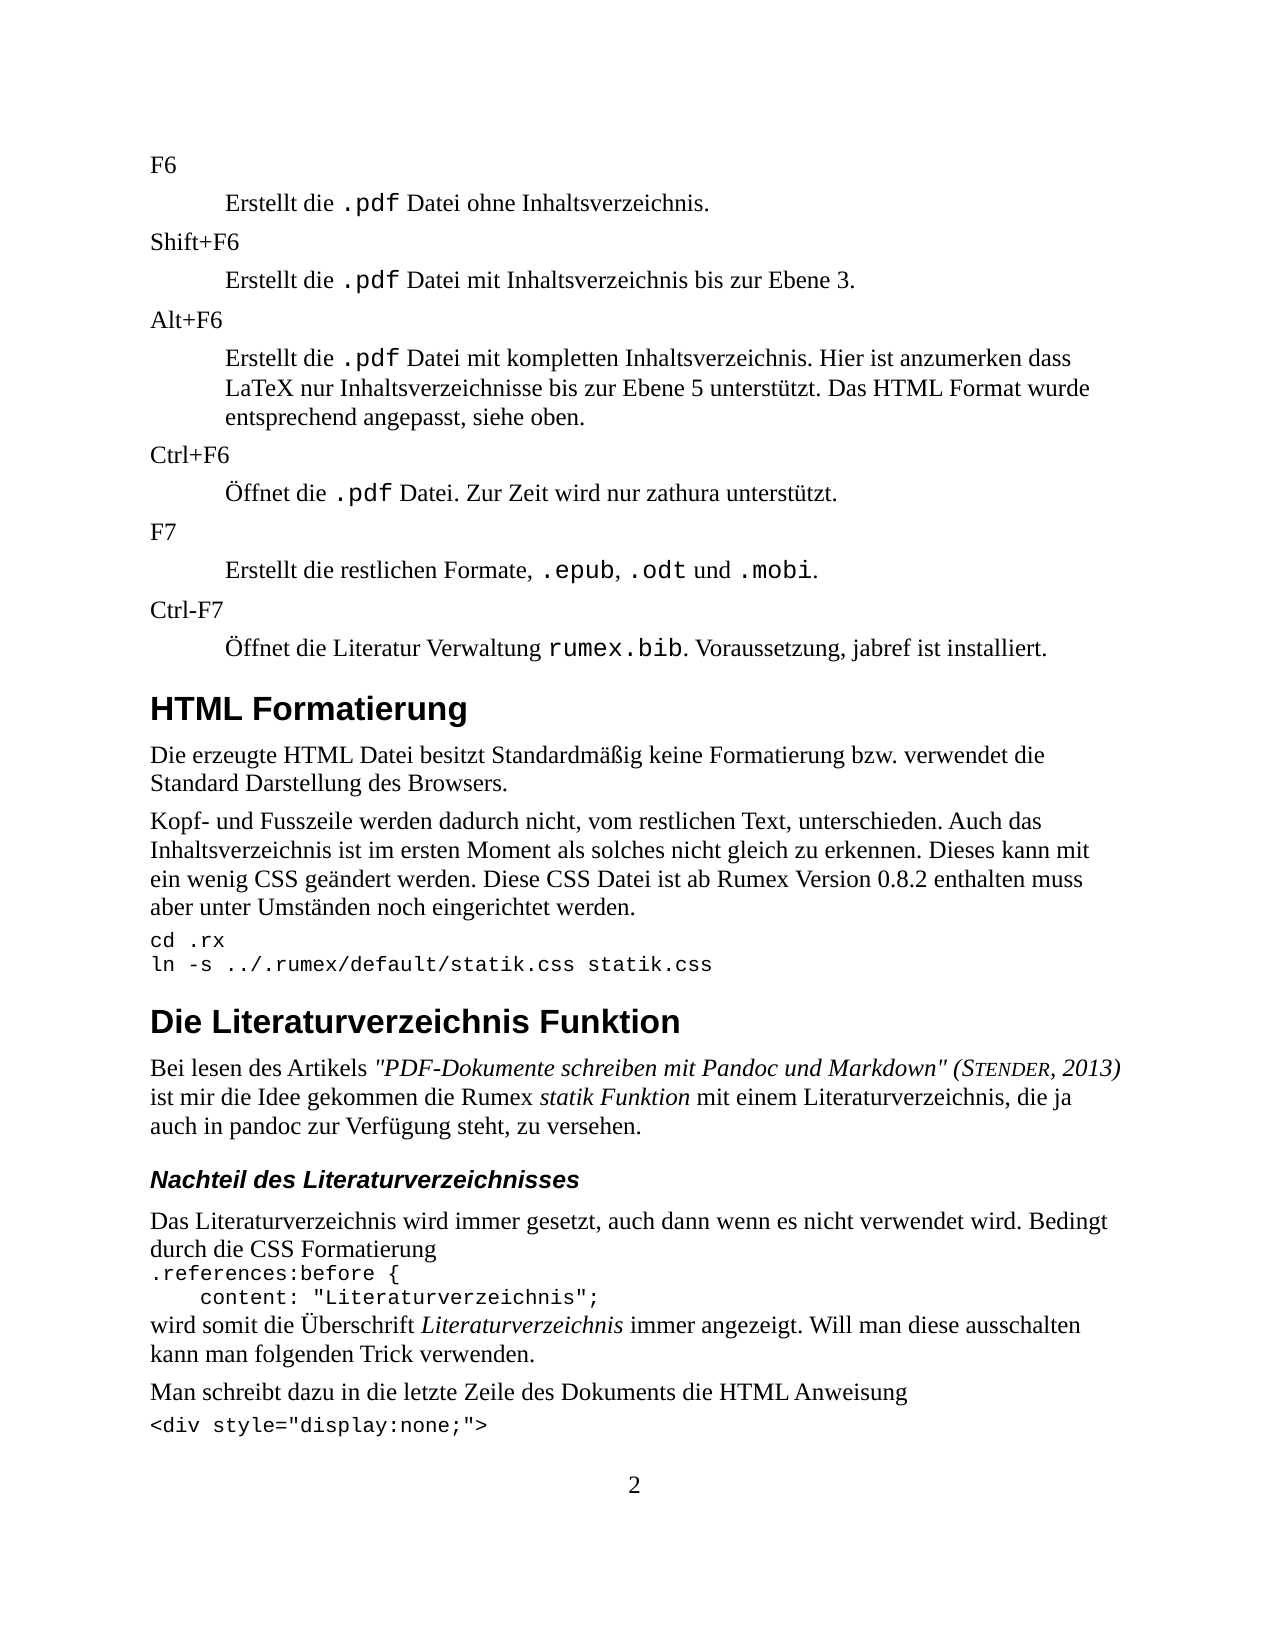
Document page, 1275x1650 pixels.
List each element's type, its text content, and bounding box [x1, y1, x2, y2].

text Ctrl+F6 [150, 440, 1125, 469]
text F6 [150, 150, 1125, 179]
text ln -s ../.rumex/default/statik.css statik.css [150, 954, 1125, 977]
text wird somit die Überschrift Literaturverzeichnis immer angezeigt. Will man diese ausschalten kann man folgenden Trick verwenden. [150, 1311, 1125, 1368]
text Erstellt die restlichen Formate, .epub, .odt und .mobi. [225, 555, 1125, 586]
text Ctrl-F7 [150, 595, 1125, 624]
subtitle HTML Formatierung [150, 688, 1125, 727]
text Die erzeugte HTML Datei besitzt Standardmäßig keine Formatierung bzw. verwendet die Standard Darstellung des Browsers. [150, 740, 1125, 797]
text .references:before { [150, 1263, 1125, 1287]
text Shift+F6 [150, 227, 1125, 256]
text Kopf- und Fusszeile werden dadurch nicht, vom restlichen Text, unterschieden. Auch das Inhaltsverzeichnis ist im ersten Moment als solches nicht gleich zu erkennen. Dieses kann mit ein wenig CSS geändert werden. Diese CSS Datei ist ab Rumex Version 0.8.2 enthalten muss aber unter Umständen noch eingerichtet werden. [150, 806, 1125, 921]
text Öffnet die .pdf Datei. Zur Zeit wird nur zathura unterstützt. [225, 478, 1125, 508]
text Bei lesen des Artikels "PDF-Dokumente schreiben mit Pandoc und Markdown" (Stender, 2013) ist mir die Idee gekommen die Rumex statik Funktion mit einem Literaturverzeichnis, die ja auch in pandoc zur Verfügung steht, zu versehen. [150, 1053, 1125, 1140]
text content: "Literaturverzeichnis"; [150, 1287, 1125, 1311]
subtitle Die Literaturverzeichnis Funktion [150, 1002, 1125, 1041]
text Alt+F6 [150, 305, 1125, 334]
text Erstellt die .pdf Datei ohne Inhaltsverzeichnis. [225, 188, 1125, 218]
text Öffnet die Literatur Verwaltung rumex.bib. Voraussetzung, jabref ist installiert. [225, 633, 1125, 663]
text Das Literaturverzeichnis wird immer gesetzt, auch dann wenn es nicht verwendet wird. Bedingt durch die CSS Formatierung [150, 1206, 1125, 1263]
text cd .rx [150, 930, 1125, 954]
text <div style="display:none;"> [150, 1415, 1125, 1438]
text F7 [150, 517, 1125, 546]
text Man schreibt dazu in die letzte Zeile des Dokuments die HTML Anweisung [150, 1377, 1125, 1406]
text Erstellt die .pdf Datei mit Inhaltsverzeichnis bis zur Ebene 3. [225, 265, 1125, 296]
text Erstellt die .pdf Datei mit kompletten Inhaltsverzeichnis. Hier ist anzumerken dass LaTeX nur Inhaltsverzeichnisse bis zur Ebene 5 unterstützt. Das HTML Format wurde entsprechend angepasst, siehe oben. [225, 343, 1125, 431]
subtitle Nachteil des Literaturverzeichnisses [150, 1165, 1125, 1193]
